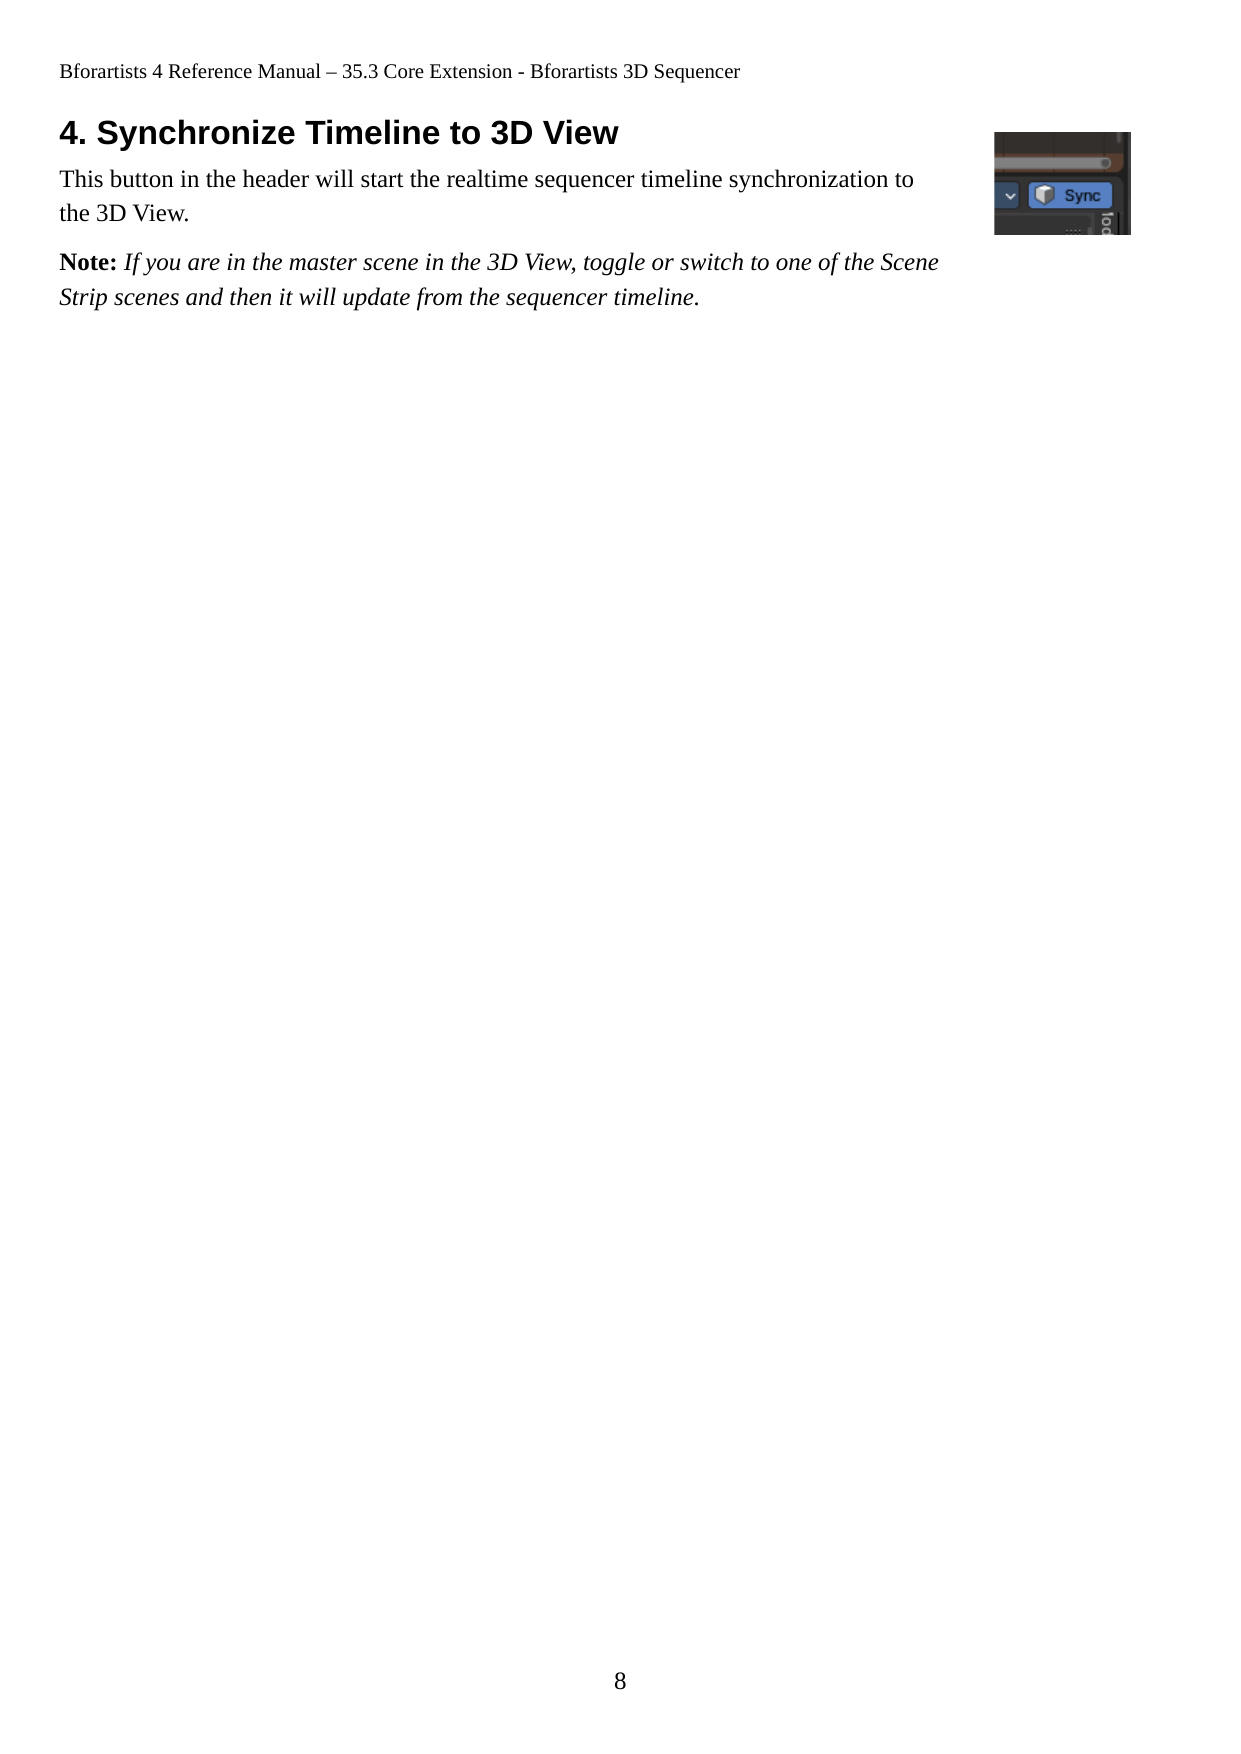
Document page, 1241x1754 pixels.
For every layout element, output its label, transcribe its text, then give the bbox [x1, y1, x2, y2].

text This button in the header will start the realtime sequencer timeline synchronization to the 3D View. [59, 164, 1181, 227]
text Note: If you are in the master scene in the 3D View, toggle or switch to one of the Scene Strip scenes and then it will update from the sequencer timeline. [59, 247, 1181, 311]
subtitle 4. Synchronize Timeline to 3D View [59, 113, 1181, 151]
